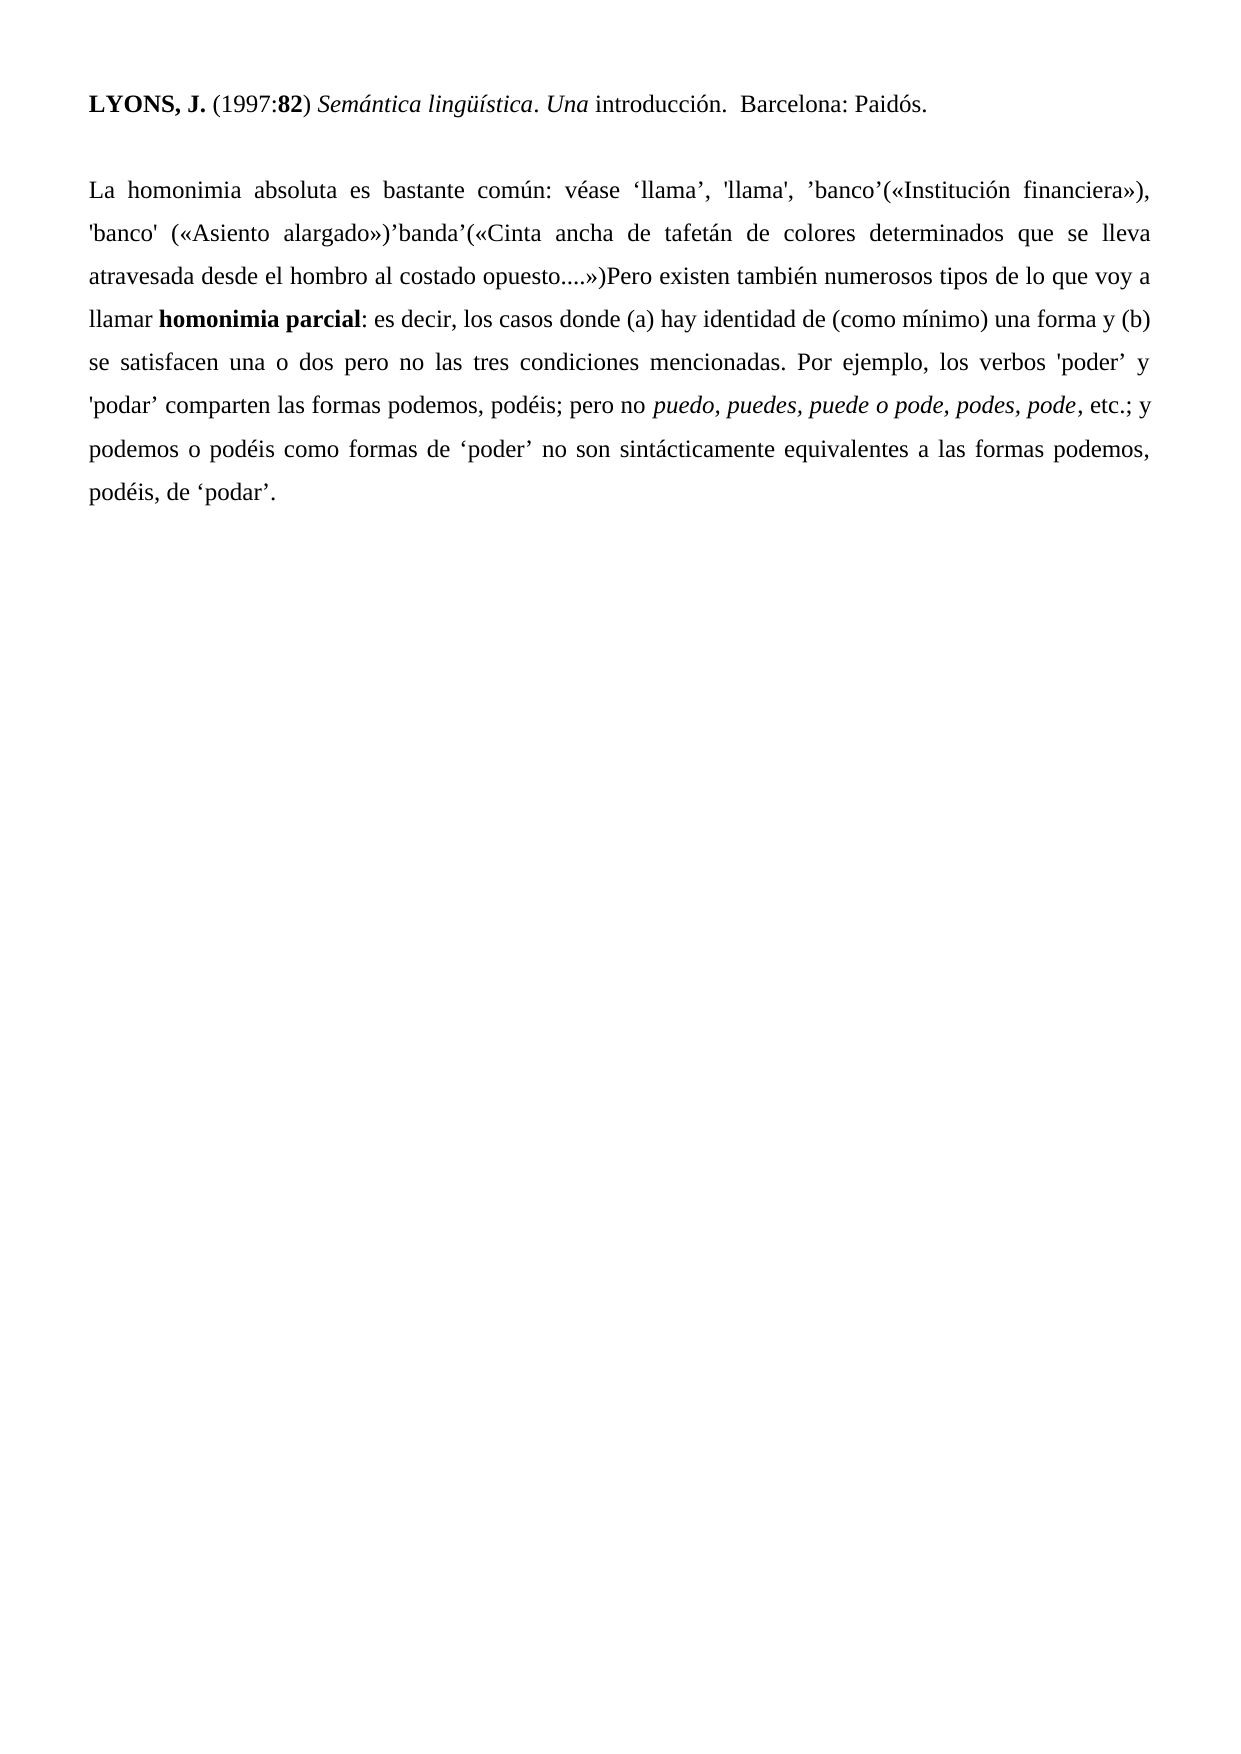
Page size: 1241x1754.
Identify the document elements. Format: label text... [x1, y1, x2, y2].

text LYONS, J. (1997:82) Semántica lingüística. Una introducción. Barcelona: Paidós. [89, 89, 1152, 117]
text La homonimia absoluta es bastante común: véase ‘llama’, 'llama', ’banco’(«Institución financiera»), 'banco' («Asiento alargado»)’banda’(«Cinta ancha de tafetán de colores determinados que se lleva atravesada desde el hombro al costado opuesto....»)Pero existen también numerosos tipos de lo que voy a llamar homonimia parcial: es decir, los casos donde (a) hay identidad de (como mínimo) una forma y (b) se satisfacen una o dos pero no las tres condiciones mencionadas. Por ejemplo, los verbos 'poder’ y 'podar’ comparten las formas podemos, podéis; pero no puedo, puedes, puede o pode, podes, pode, etc.; y podemos o podéis como formas de ‘poder’ no son sintácticamente equivalentes a las formas podemos, podéis, de ‘podar’. [89, 175, 1152, 506]
